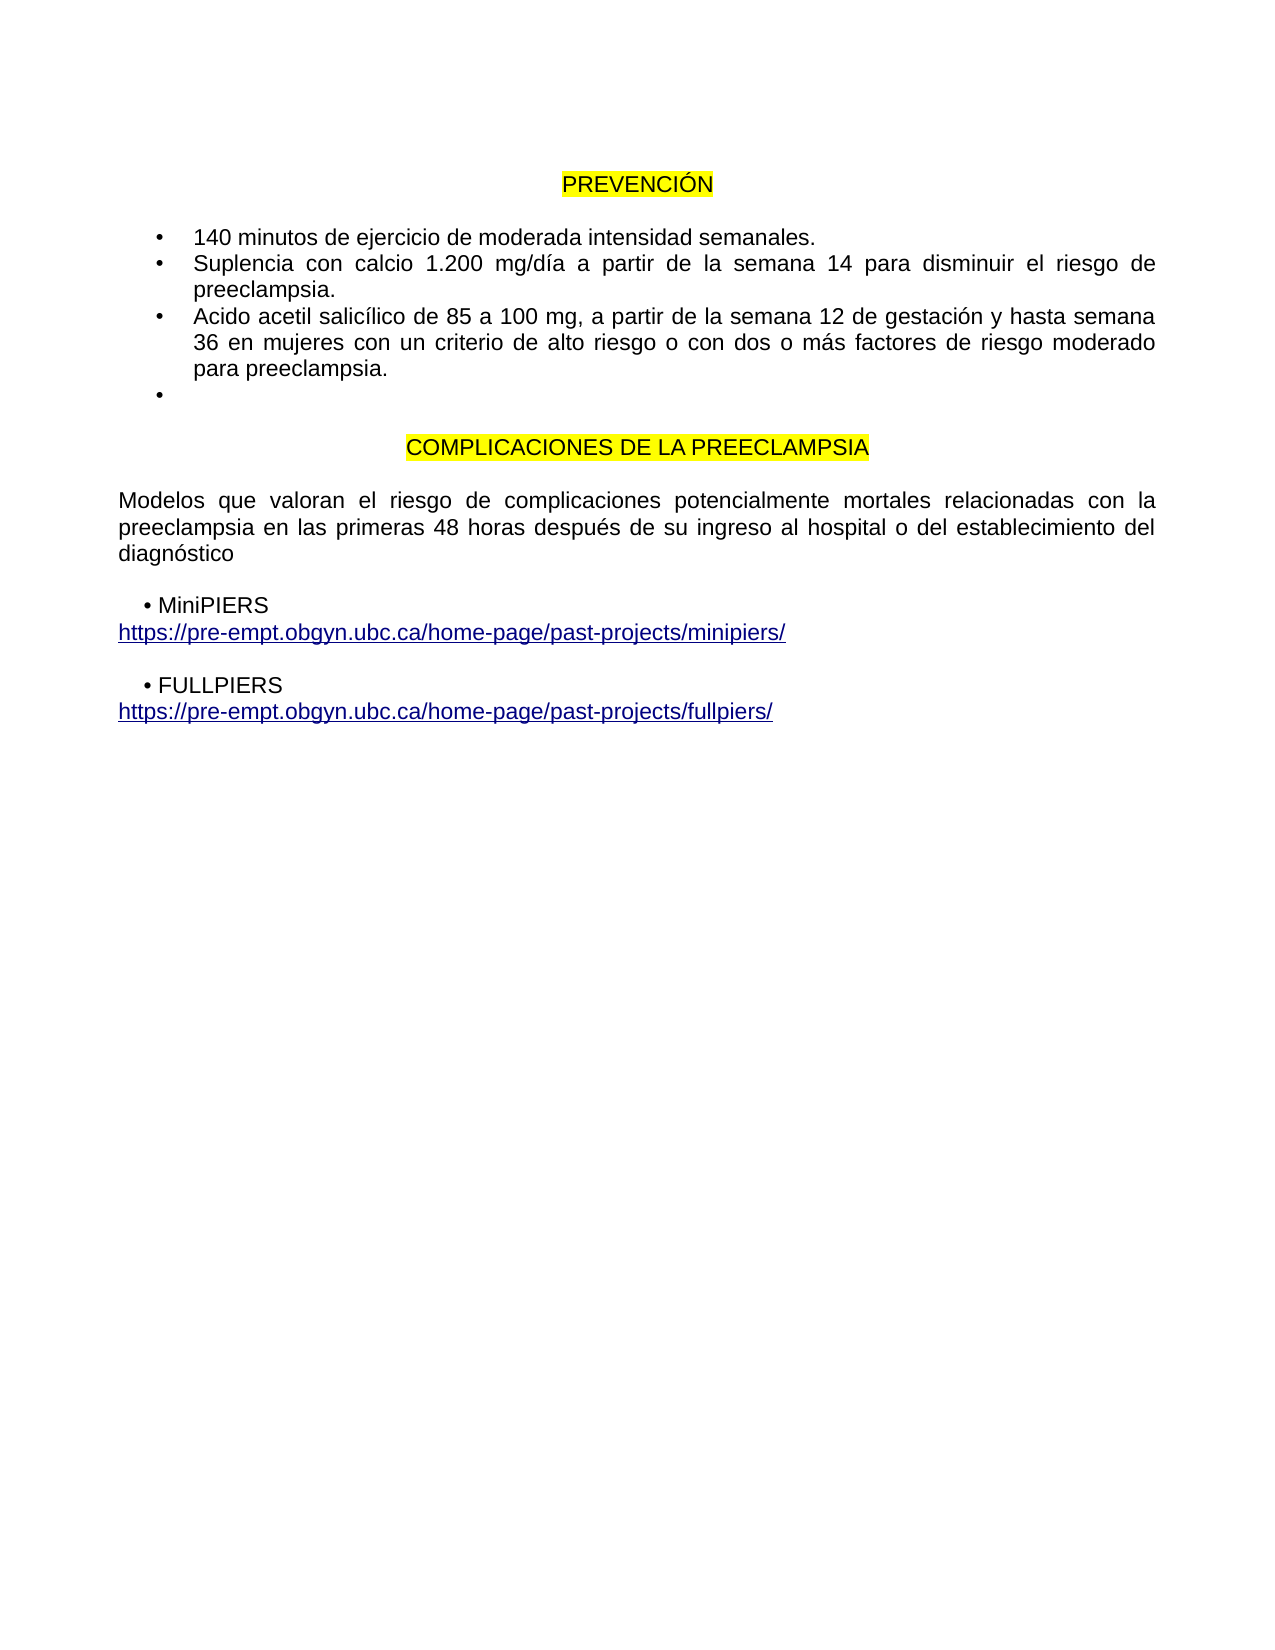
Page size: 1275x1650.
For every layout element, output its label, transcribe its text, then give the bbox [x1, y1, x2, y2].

text https://pre-empt.obgyn.ubc.ca/home-page/past-projects/fullpiers/ [118, 566, 1157, 592]
list Acido acetil salicílico de 85 a 100 mg, a partir de la semana 12 de gestación y hasta semana 36 en mujeres con un criterio de alto riesgo o con dos o más factores de riesgo moderado para preeclampsia. [156, 171, 1157, 250]
text FLUJOGRAMA [118, 1462, 1157, 1488]
text https://pre-empt.obgyn.ubc.ca/home-page/past-projects/minipiers/ [118, 487, 1157, 513]
text • FULLPIERS [118, 540, 1157, 566]
text COMPLICACIONES DE LA PREECLAMPSIA [118, 303, 1157, 329]
text • MiniPIERS [118, 461, 1157, 487]
text Modelos que valoran el riesgo de complicaciones potencialmente mortales relacionadas con la preeclampsia en las primeras 48 horas después de su ingreso al hospital o del establecimiento del diagnóstico [118, 355, 1157, 434]
list Suplencia con calcio 1.200 mg/día a partir de la semana 14 para disminuir el riesgo de preeclampsia. [156, 118, 1157, 171]
